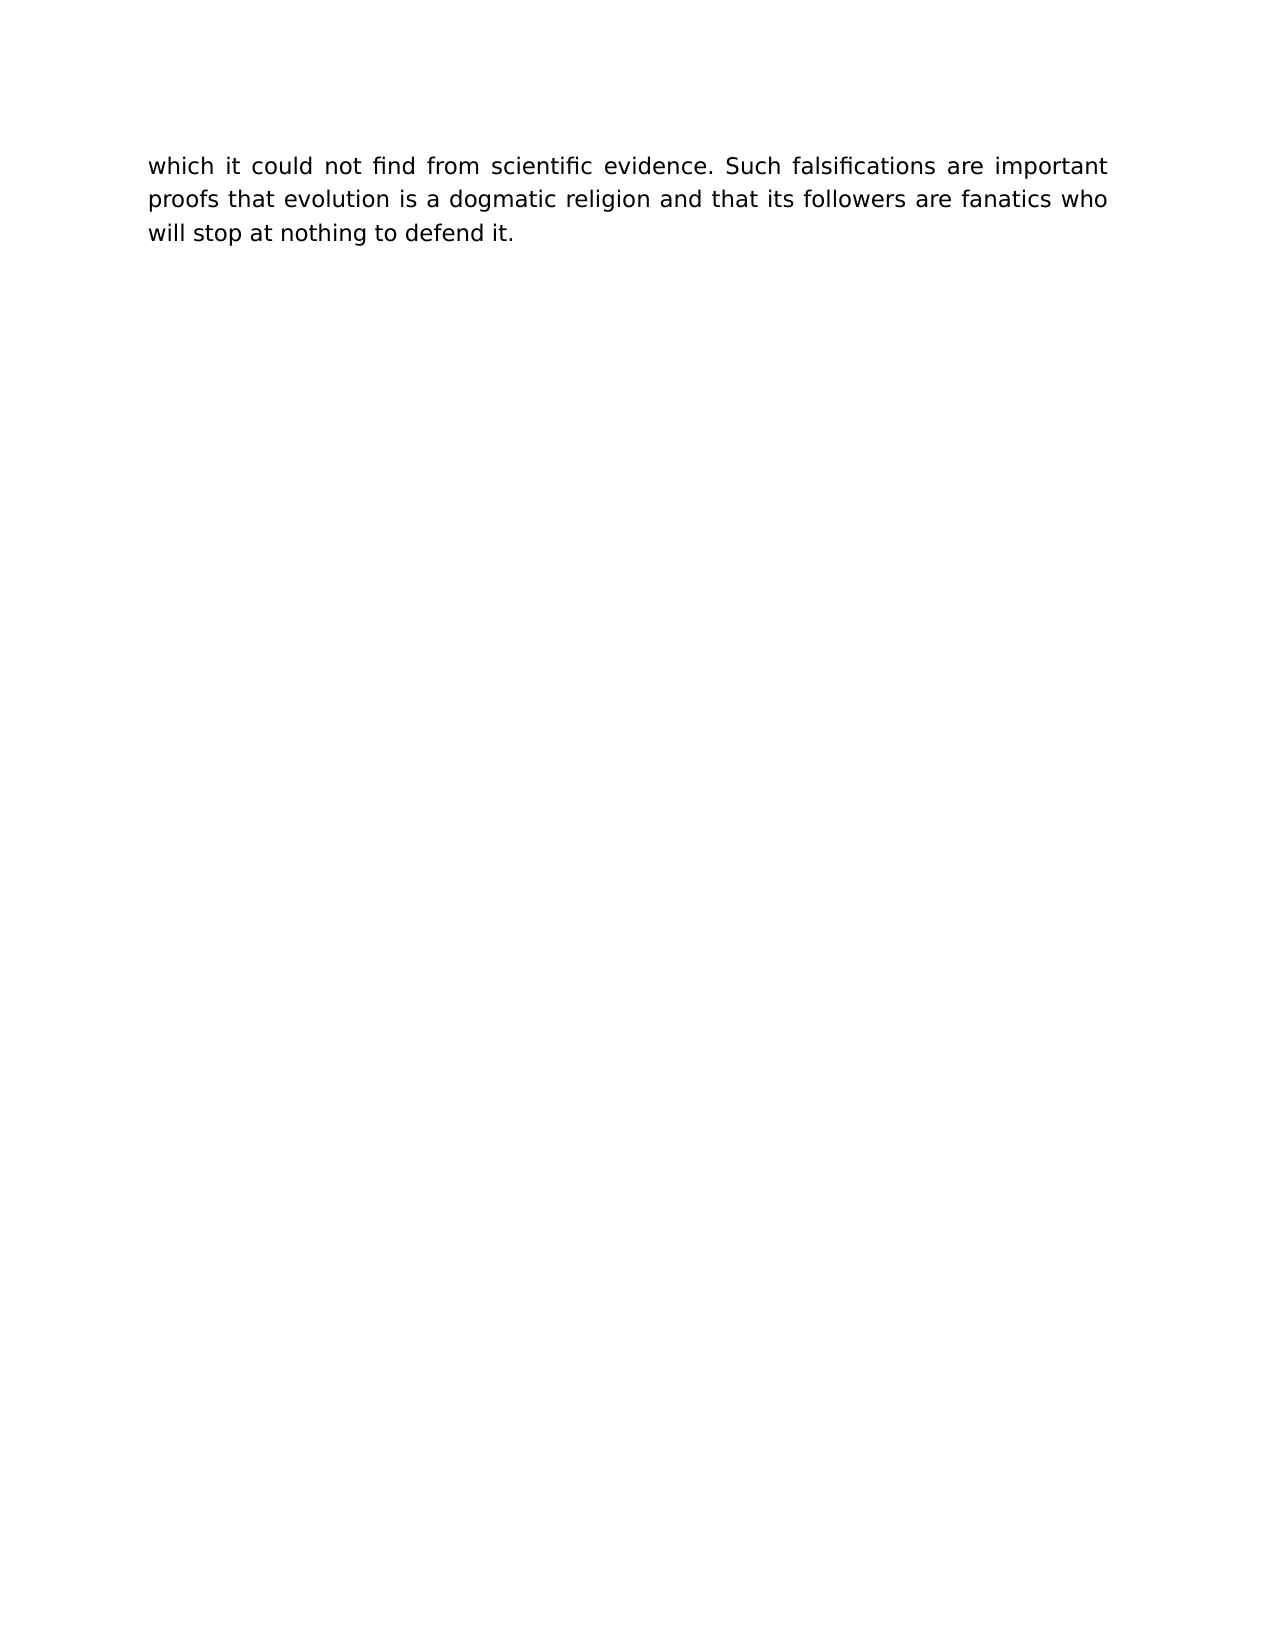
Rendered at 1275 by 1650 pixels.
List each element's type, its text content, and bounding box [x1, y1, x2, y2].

text which it could not find from scientific evidence. Such falsifications are important proofs that evolution is a dogmatic religion and that its followers are fanatics who will stop at nothing to defend it. [148, 148, 1110, 248]
